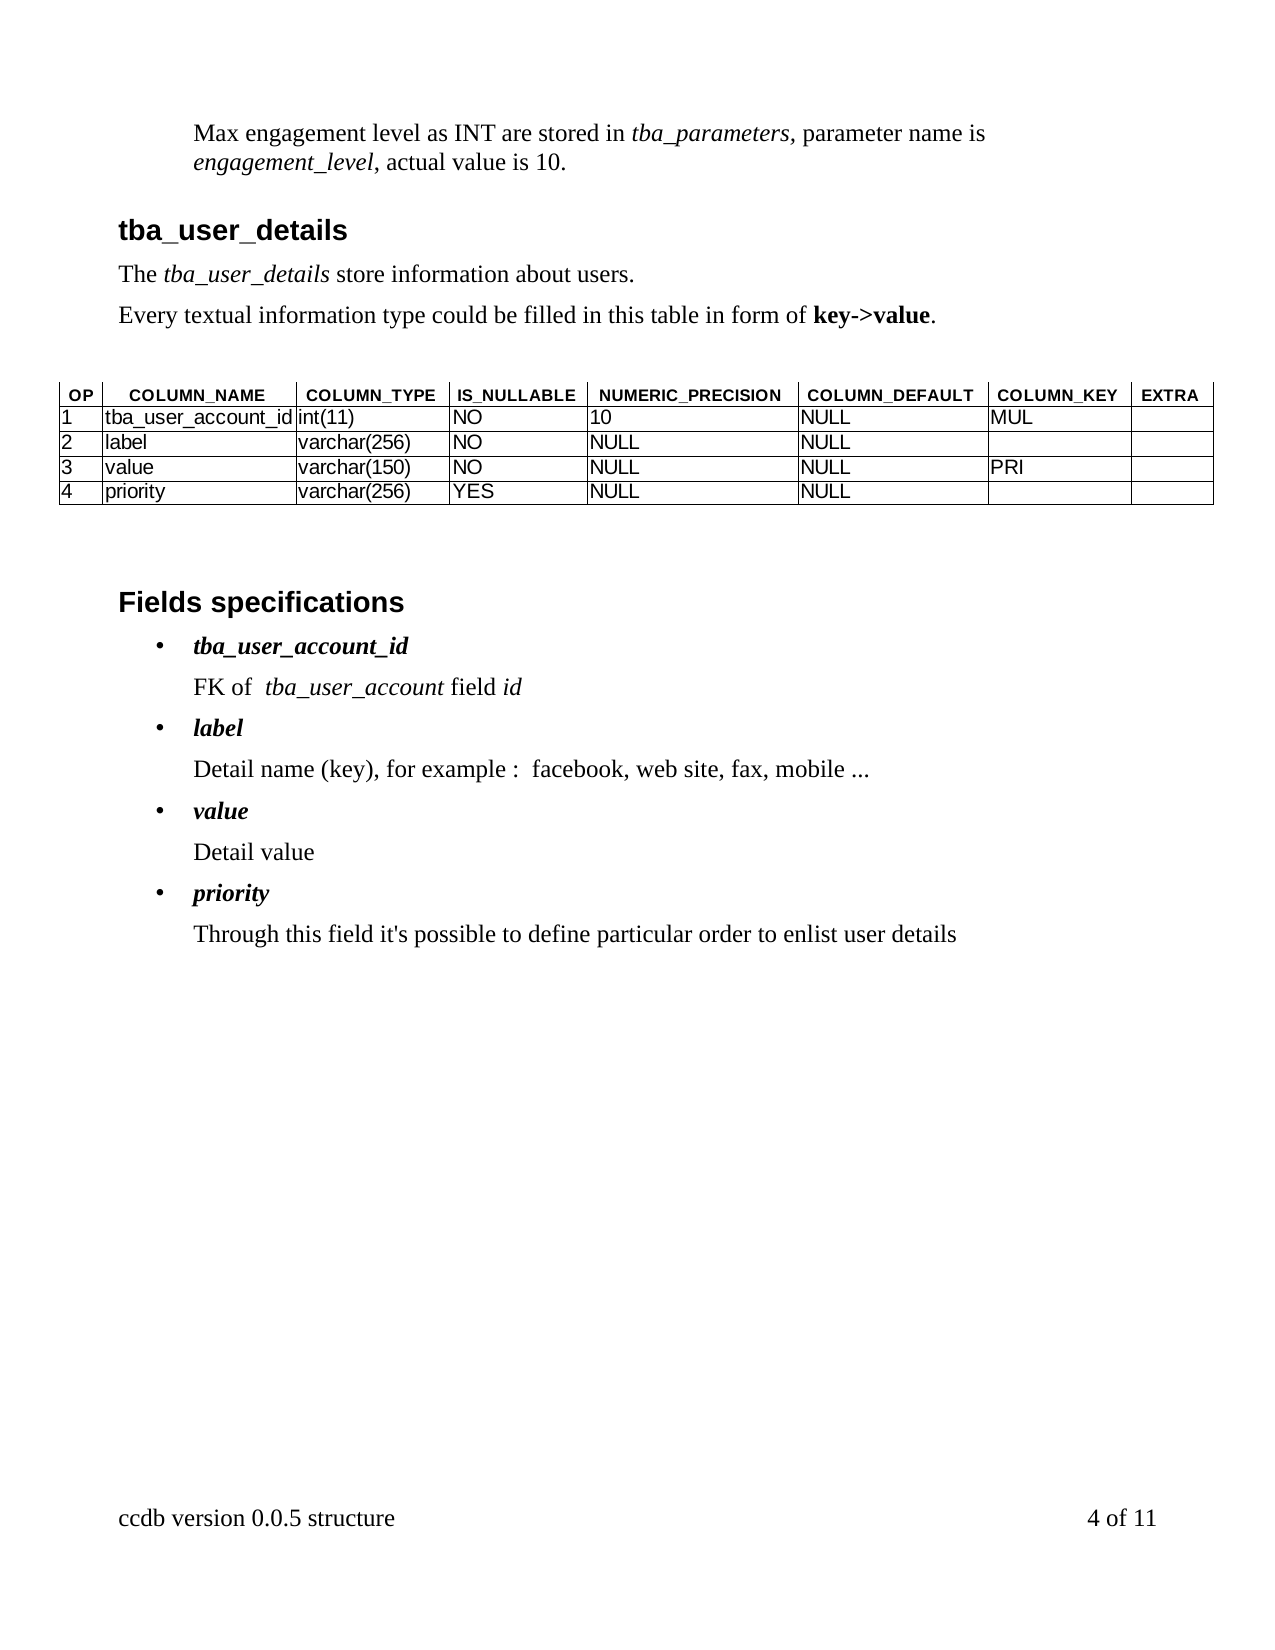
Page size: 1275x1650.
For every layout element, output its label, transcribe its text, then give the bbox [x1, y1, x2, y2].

text Every textual information type could be filled in this table in form of key->value. [118, 300, 1157, 329]
list Detail name (key), for example : facebook, web site, fax, mobile ... [156, 754, 1157, 783]
list FK of tba_user_account field id [156, 672, 1157, 701]
list Max engagement level as INT are stored in tba_parameters, parameter name is engagement_level, actual value is 10. [156, 118, 1157, 176]
subtitle tba_user_details [118, 213, 1157, 247]
subtitle Fields specifications [118, 585, 1157, 618]
list Detail value [156, 837, 1157, 866]
list tba_user_account_id [156, 631, 1157, 659]
list value [156, 796, 1157, 824]
list label [156, 713, 1157, 742]
text The tba_user_details store information about users. [118, 259, 1157, 288]
list priority [156, 878, 1157, 907]
list Through this field it's possible to define particular order to enlist user details [156, 919, 1157, 948]
